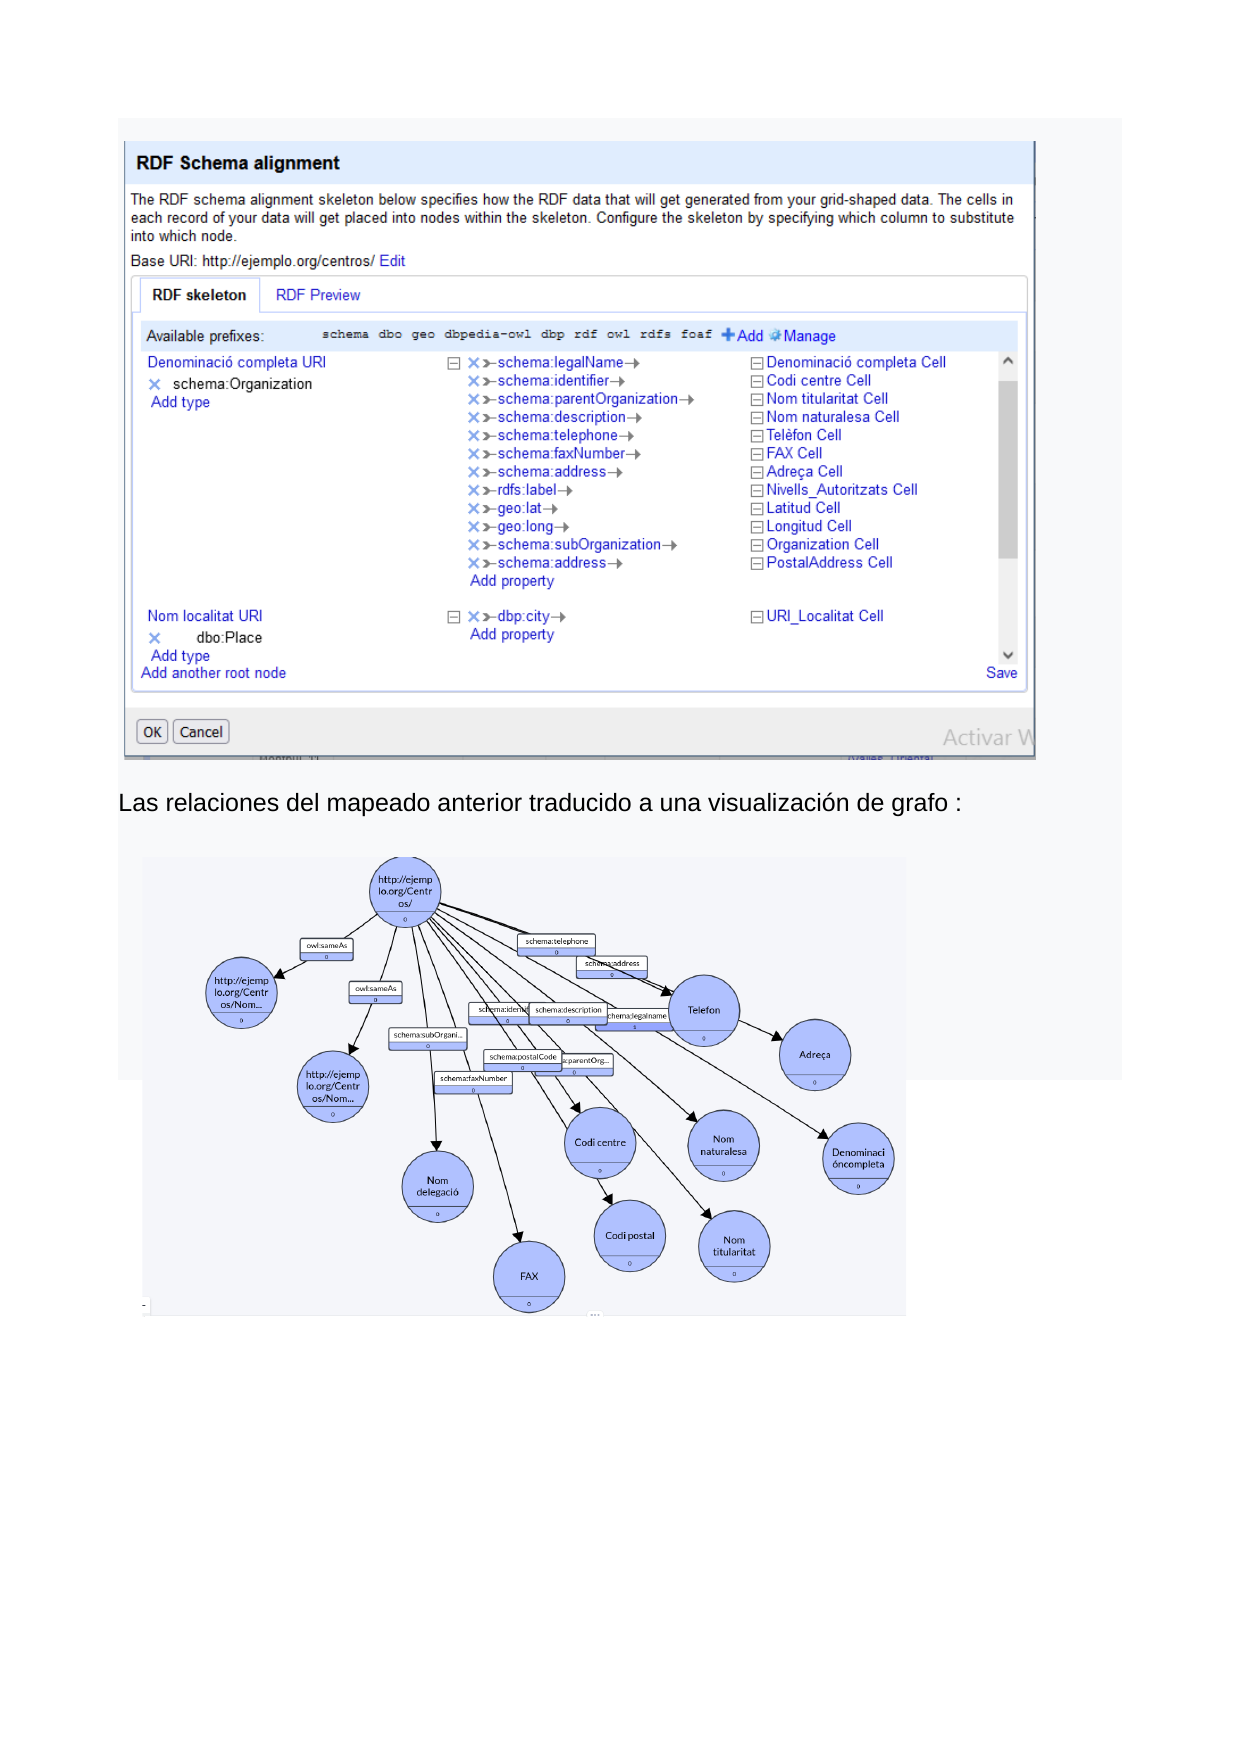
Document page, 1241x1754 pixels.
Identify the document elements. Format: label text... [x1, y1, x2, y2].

picture [142, 857, 907, 1317]
text Las relaciones del mapeado anterior traducido a una visualización de grafo : [118, 788, 1122, 817]
picture [124, 141, 1036, 760]
